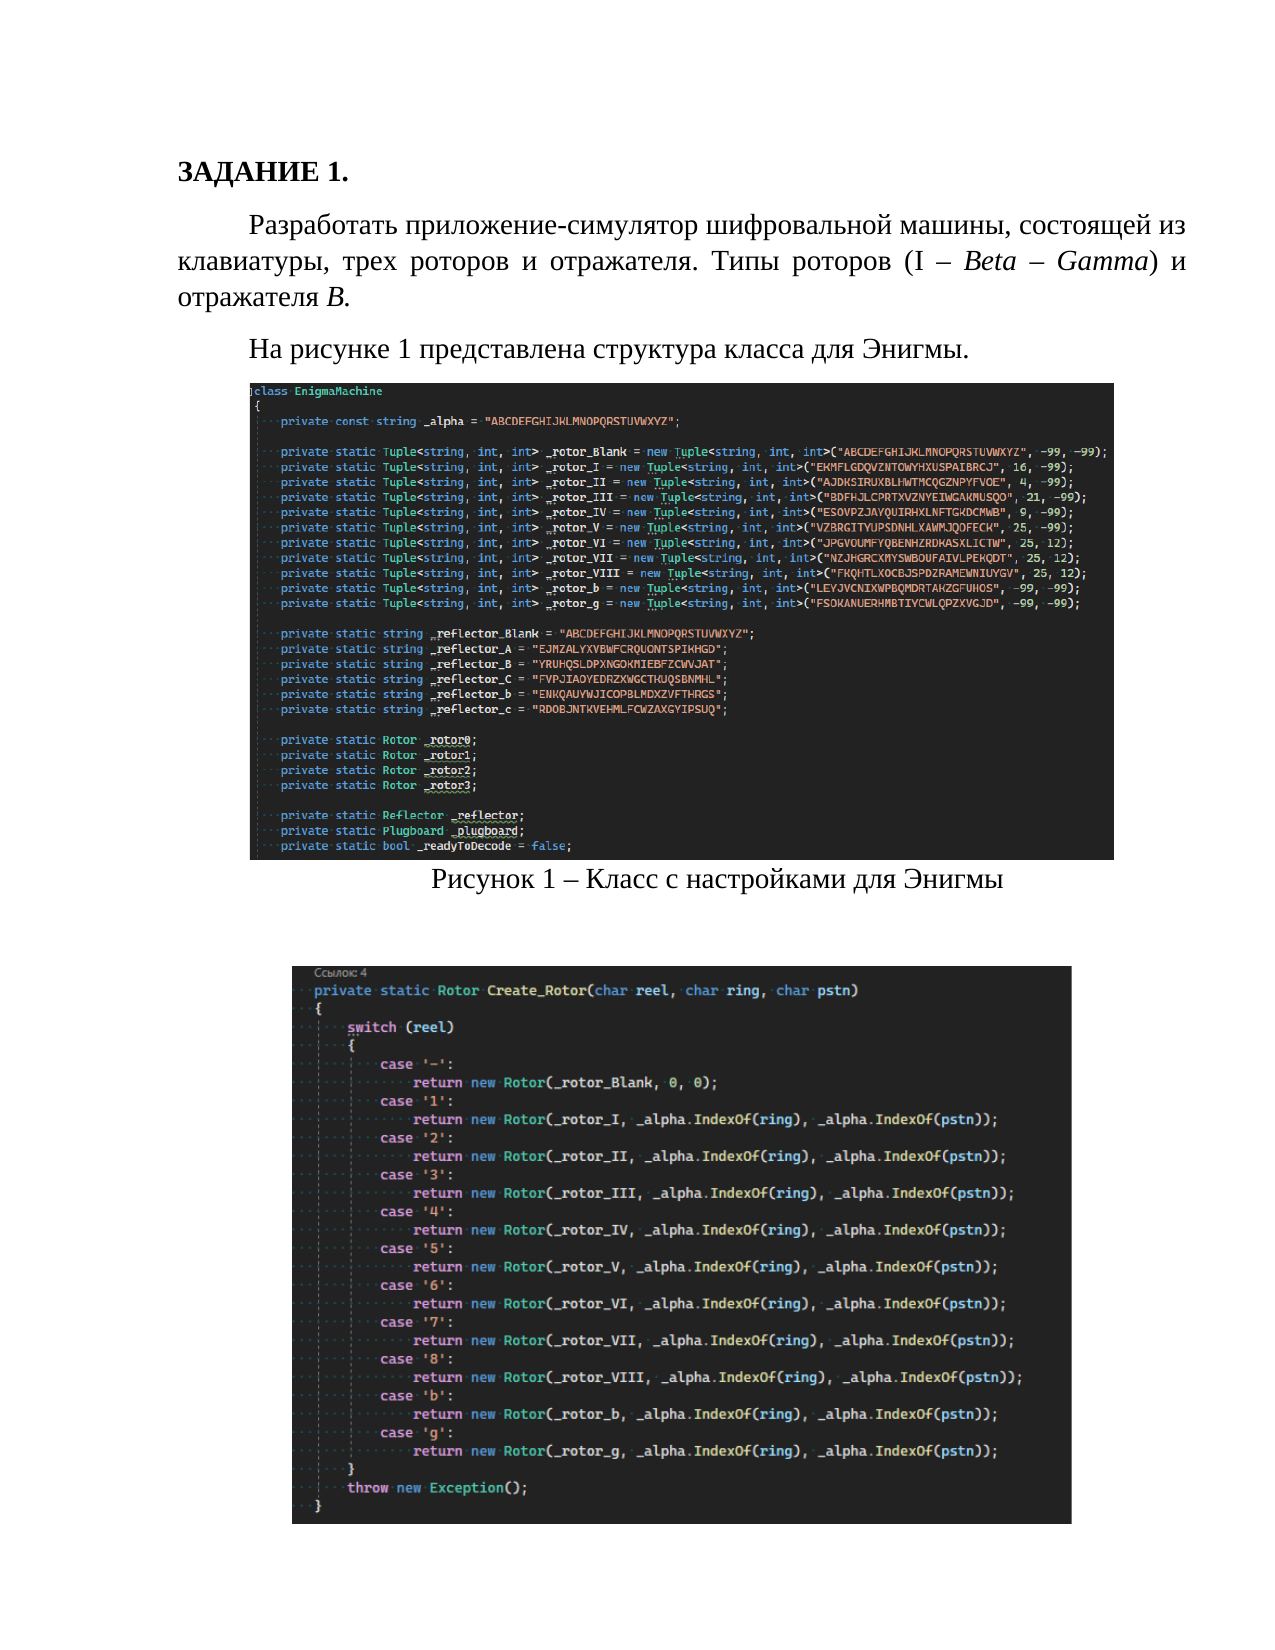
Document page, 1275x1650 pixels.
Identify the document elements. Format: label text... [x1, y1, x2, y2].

text Разработать приложение-симулятор шифровальной машины, состоящей из клавиатуры, трех роторов и отражателя. Типы роторов (I – Beta – Gamma) и отражателя B. [177, 207, 1186, 312]
picture [249, 383, 1114, 860]
text ЗАДАНИЕ 1. [177, 154, 1186, 188]
text Рисунок 1 – Класс с настройками для Энигмы [177, 384, 1186, 895]
picture [292, 966, 1072, 1524]
text На рисунке 1 представлена структура класса для Энигмы. [177, 331, 1186, 365]
